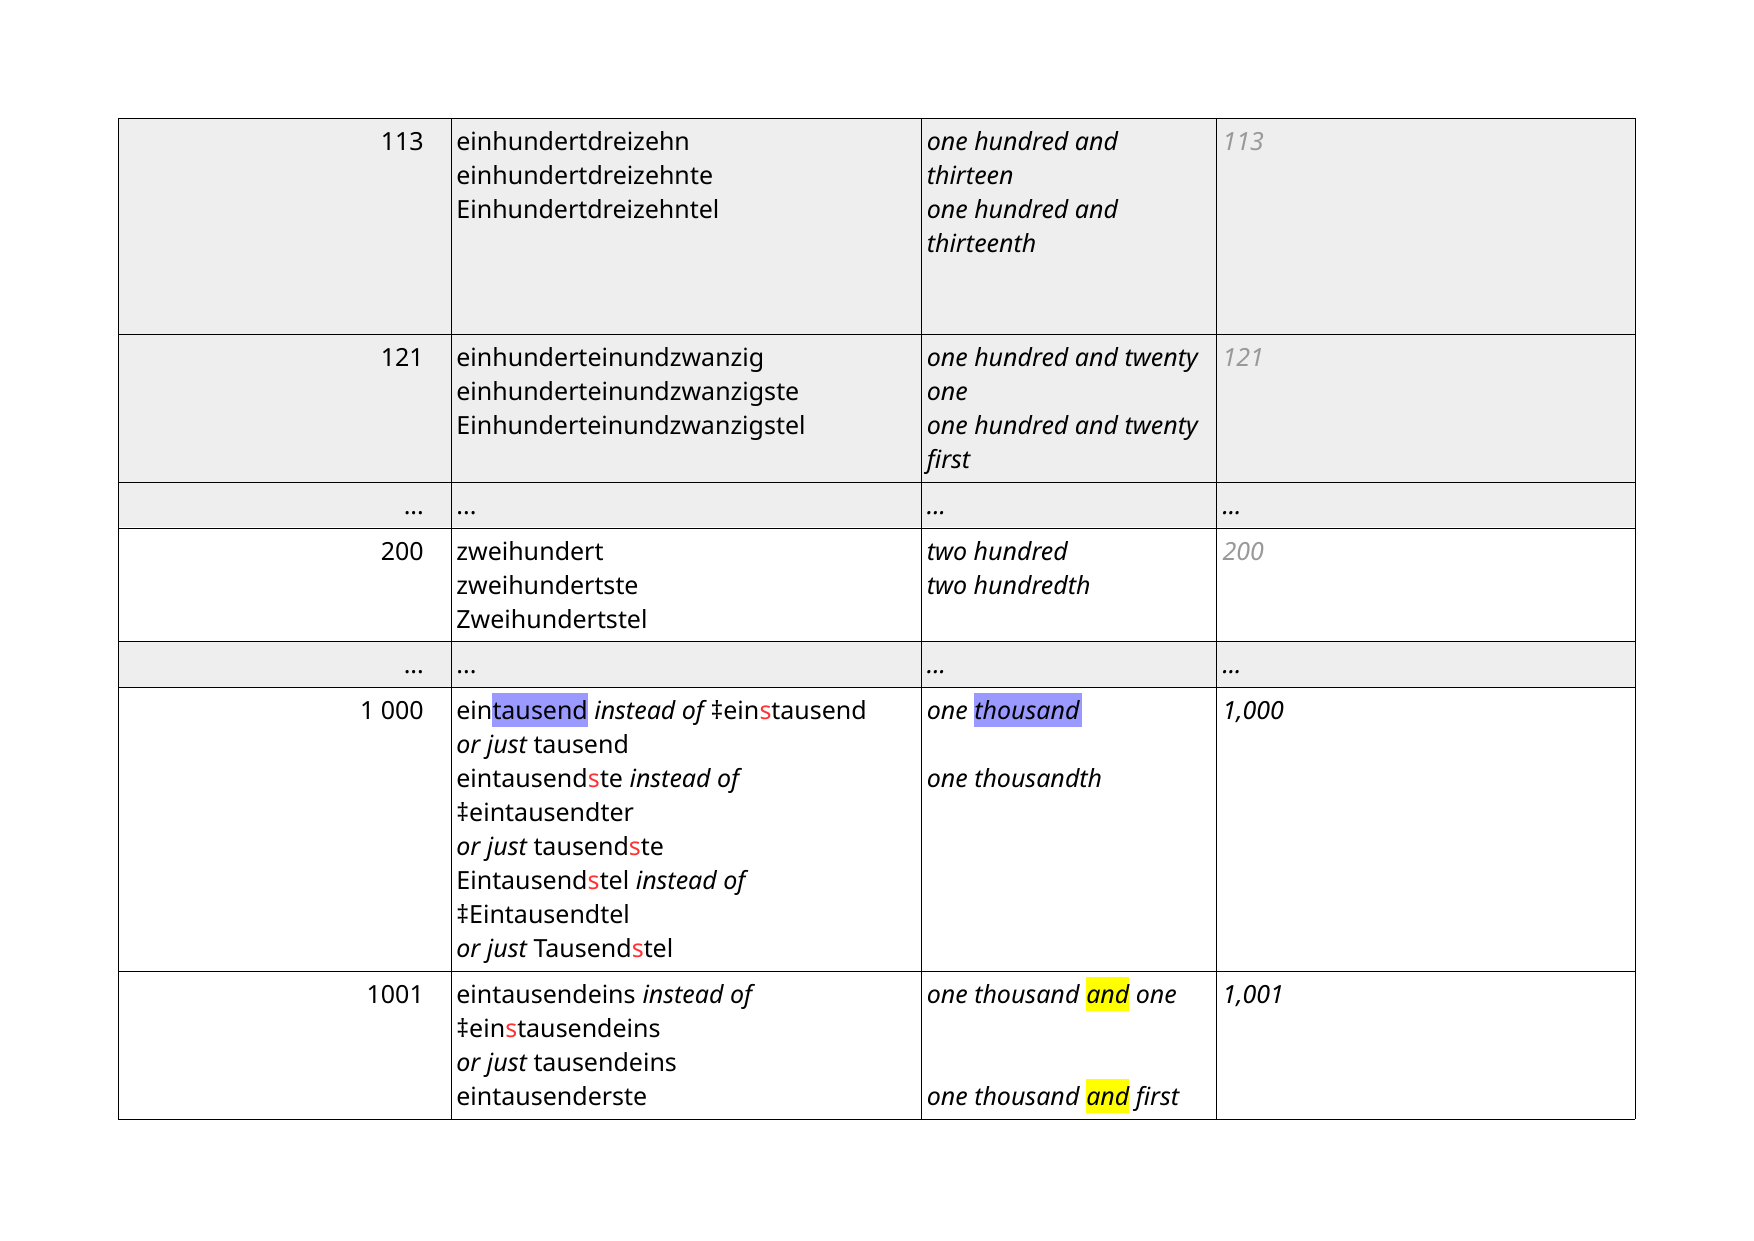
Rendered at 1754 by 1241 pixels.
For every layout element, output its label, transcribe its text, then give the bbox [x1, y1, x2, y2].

table_cell 1001 [119, 972, 429, 1119]
table_cell ... [1217, 642, 1635, 687]
table_cell two hundred two hundredth [922, 529, 1216, 641]
table_cell 1,001st [1217, 972, 1635, 1119]
table_cell 1,000th [1217, 688, 1635, 971]
table_cell 121 [1217, 335, 1635, 482]
table_cell [429, 119, 451, 334]
table_cell 200 [119, 529, 429, 641]
table_cell [429, 335, 451, 482]
table_cell zweihundert zweihundertste Zweihundertstel [452, 529, 921, 641]
table_cell [429, 483, 451, 527]
table_cell 113 [1217, 119, 1635, 334]
table_cell ... [452, 642, 921, 687]
table_cell ... [119, 642, 429, 687]
table_cell [429, 529, 451, 641]
table_cell ... [1217, 483, 1635, 527]
table_cell ... [922, 483, 1216, 527]
table_cell 1 000 [119, 688, 429, 971]
table_cell ... [452, 483, 921, 527]
table_cell [429, 688, 451, 971]
table_cell ... [119, 483, 429, 527]
table_cell ... [922, 642, 1216, 687]
table_cell [429, 642, 451, 687]
table_cell eintausendeins instead of ‡einstausendeins or just tausendeins eintausenderste [452, 972, 921, 1119]
table_cell one hundred and twenty one one hundred and twenty first [922, 335, 1216, 482]
table_cell einhundertdreizehn einhundertdreizehnte Einhundertdreizehntel [452, 119, 921, 334]
table_cell 200 [1217, 529, 1635, 641]
table_cell 121 [119, 335, 429, 482]
table_cell 113 [119, 119, 429, 334]
table_cell one thousand and one one thousand and first [922, 972, 1216, 1119]
table_cell einhunderteinundzwanzig einhunderteinundzwanzigste Einhunderteinundzwanzigstel [452, 335, 921, 482]
table_cell [429, 972, 451, 1119]
table_cell one hundred and thirteen one hundred and thirteenth [922, 119, 1216, 334]
table_cell eintausend instead of ‡einstausend or just tausend eintausendste instead of ‡eintausendter or just tausendste Eintausendstel instead of ‡Eintausendtel or just Tausendstel [452, 688, 921, 971]
table_cell one thousand one thousandth [922, 688, 1216, 971]
